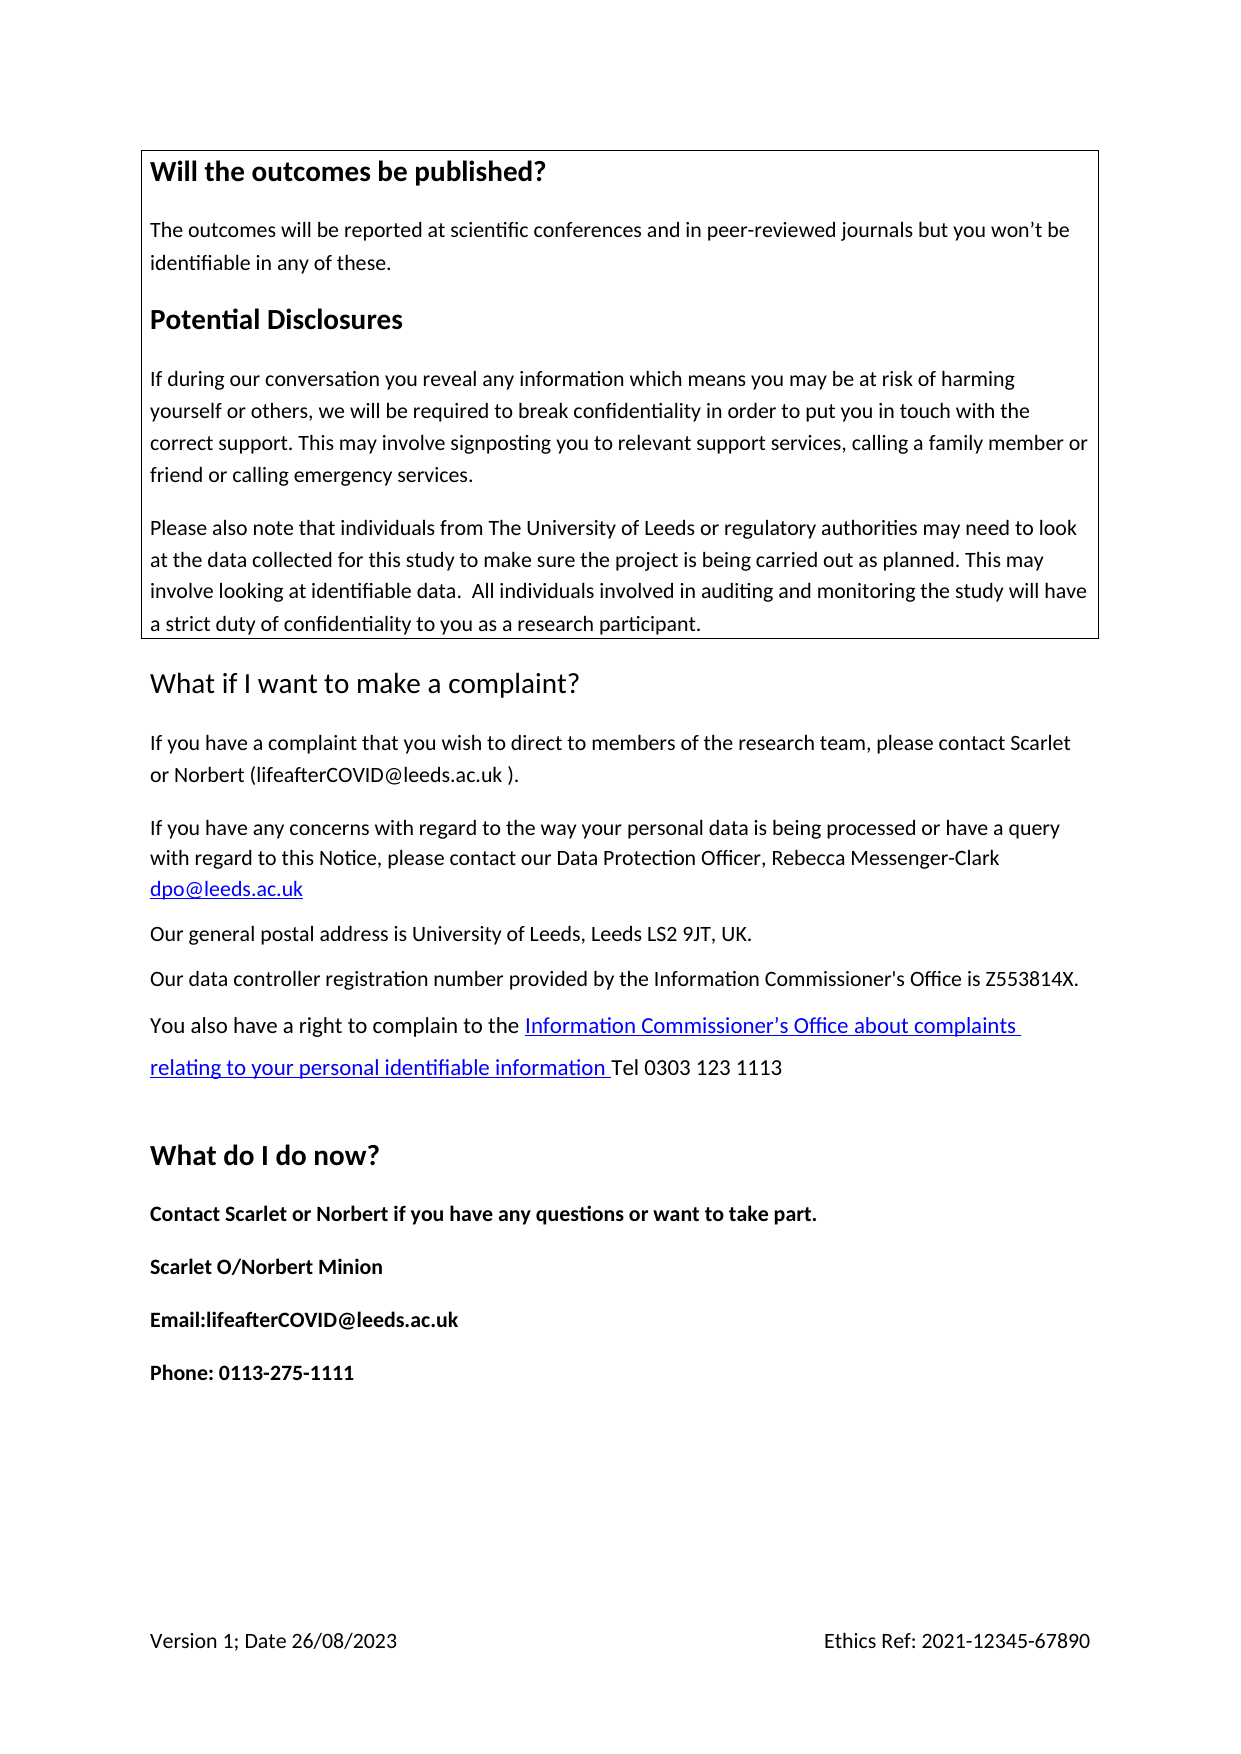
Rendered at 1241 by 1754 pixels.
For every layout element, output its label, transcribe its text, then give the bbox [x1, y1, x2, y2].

text If you have a complaint that you wish to direct to members of the research team, please contact Scarlet or Norbert (lifeafterCOVID@leeds.ac.uk ). [150, 729, 1090, 788]
text Will the outcomes be published? [142, 151, 1098, 189]
text What do I do now? [150, 1137, 1090, 1172]
text If during our conversation you reveal any information which means you may be at risk of harming yourself or others, we will be required to break confidentiality in order to put you in touch with the correct support. This may involve signposting you to relevant support services, calling a family member or friend or calling emergency services. [142, 362, 1098, 488]
text You also have a right to complain to the Information Commissioner’s Office about complaints relating to your personal identifiable information Tel 0303 123 1113 [150, 1011, 1090, 1081]
text Email:lifeafterCOVID@leeds.ac.uk [150, 1306, 1090, 1333]
text If you have any concerns with regard to the way your personal data is being processed or have a query with regard to this Notice, please contact our Data Protection Officer, Rebecca Messenger-Clark dpo@leeds.ac.uk [150, 814, 1090, 902]
text Potential Disclosures [142, 298, 1098, 337]
text Contact Scarlet or Norbert if you have any questions or want to take part. [150, 1200, 1090, 1227]
text Our data controller registration number provided by the Information Commissioner's Office is Z553814X. [150, 966, 1090, 992]
text Please also note that individuals from The University of Leeds or regulatory authorities may need to look at the data collected for this study to make sure the project is being carried out as planned. This may involve looking at identifiable data. All individuals involved in auditing and monitoring the study will have a strict duty of confidentiality to you as a research participant. [142, 511, 1098, 638]
text The outcomes will be reported at scientific conferences and in peer-reviewed journals but you won’t be identifiable in any of these. [142, 213, 1098, 275]
text Phone: 0113-275-1111 [150, 1359, 1090, 1385]
text Scarlet O/Norbert Minion [150, 1253, 1090, 1280]
text What if I want to make a complaint? [150, 666, 1090, 701]
text Our general postal address is University of Leeds, Leeds LS2 9JT, UK. [150, 920, 1090, 947]
